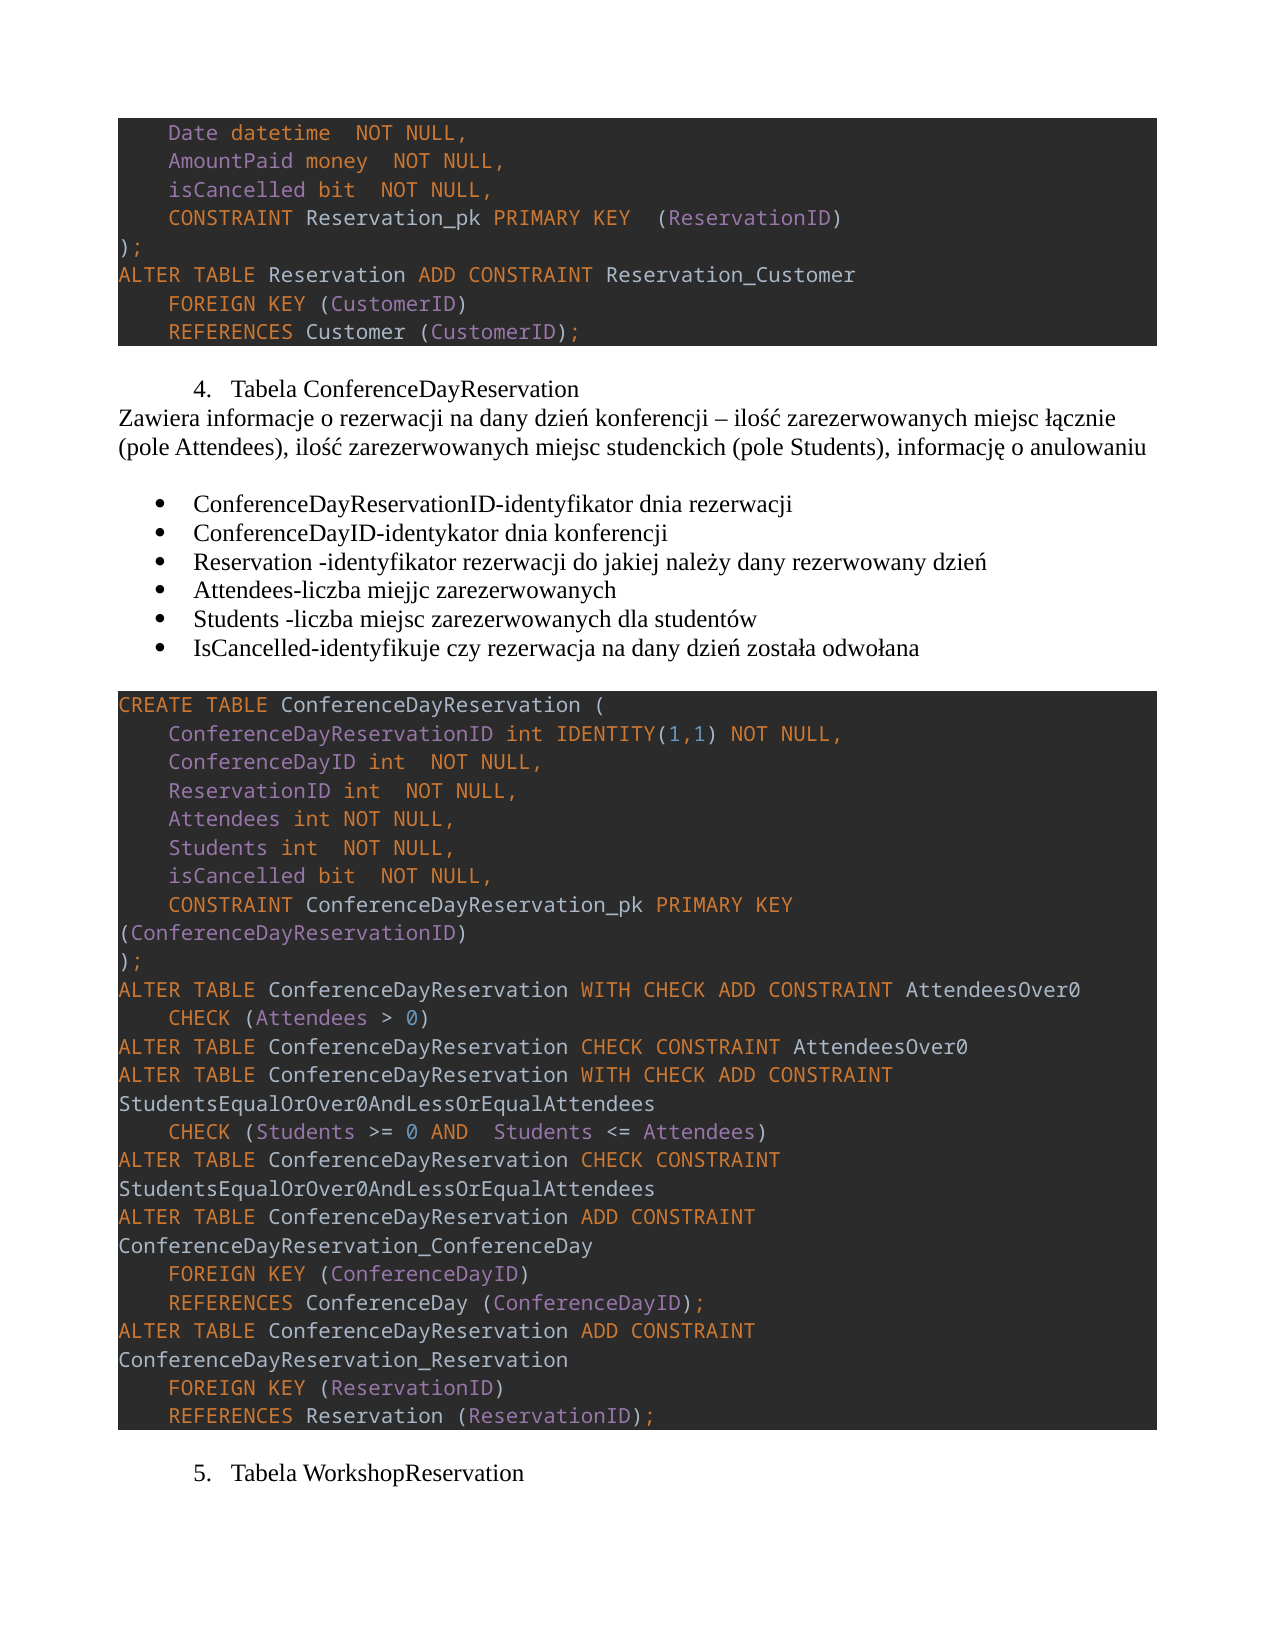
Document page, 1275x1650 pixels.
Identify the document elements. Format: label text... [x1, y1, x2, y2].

list Attendees-liczba miejjc zarezerwowanych [156, 576, 1157, 604]
list Tabela ConferenceDayReservation [193, 374, 1157, 403]
list IsCancelled-identyfikuje czy rezerwacja na dany dzień została odwołana [156, 633, 1157, 662]
text Date datetime NOT NULL, AmountPaid money NOT NULL, isCancelled bit NOT NULL, CONSTRAINT Reservation_pk PRIMARY KEY (ReservationID) ); ALTER TABLE Reservation ADD CONSTRAINT Reservation_Customer FOREIGN KEY (CustomerID) REFERENCES Customer (CustomerID); [118, 118, 1157, 346]
list ConferenceDayID-identykator dnia konferencji [156, 518, 1157, 547]
text Zawiera informacje o rezerwacji na dany dzień konferencji – ilość zarezerwowanych miejsc łącznie (pole Attendees), ilość zarezerwowanych miejsc studenckich (pole Students), informację o anulowaniu [118, 403, 1157, 461]
list Students -liczba miejsc zarezerwowanych dla studentów [156, 604, 1157, 633]
list ConferenceDayReservationID-identyfikator dnia rezerwacji [156, 489, 1157, 518]
text CREATE TABLE ConferenceDayReservation ( ConferenceDayReservationID int IDENTITY(1,1) NOT NULL, ConferenceDayID int NOT NULL, ReservationID int NOT NULL, Attendees int NOT NULL, Students int NOT NULL, isCancelled bit NOT NULL, CONSTRAINT ConferenceDayReservation_pk PRIMARY KEY (ConferenceDayReservationID) ); ALTER TABLE ConferenceDayReservation WITH CHECK ADD CONSTRAINT AttendeesOver0 CHECK (Attendees > 0) ALTER TABLE ConferenceDayReservation CHECK CONSTRAINT AttendeesOver0 ALTER TABLE ConferenceDayReservation WITH CHECK ADD CONSTRAINT StudentsEqualOrOver0AndLessOrEqualAttendees CHECK (Students >= 0 AND Students <= Attendees) ALTER TABLE ConferenceDayReservation CHECK CONSTRAINT StudentsEqualOrOver0AndLessOrEqualAttendees ALTER TABLE ConferenceDayReservation ADD CONSTRAINT ConferenceDayReservation_ConferenceDay FOREIGN KEY (ConferenceDayID) REFERENCES ConferenceDay (ConferenceDayID); ALTER TABLE ConferenceDayReservation ADD CONSTRAINT ConferenceDayReservation_Reservation FOREIGN KEY (ReservationID) REFERENCES Reservation (ReservationID); [118, 691, 1157, 1430]
list Reservation -identyfikator rezerwacji do jakiej należy dany rezerwowany dzień [156, 547, 1157, 576]
list Tabela WorkshopReservation [193, 1458, 1157, 1487]
